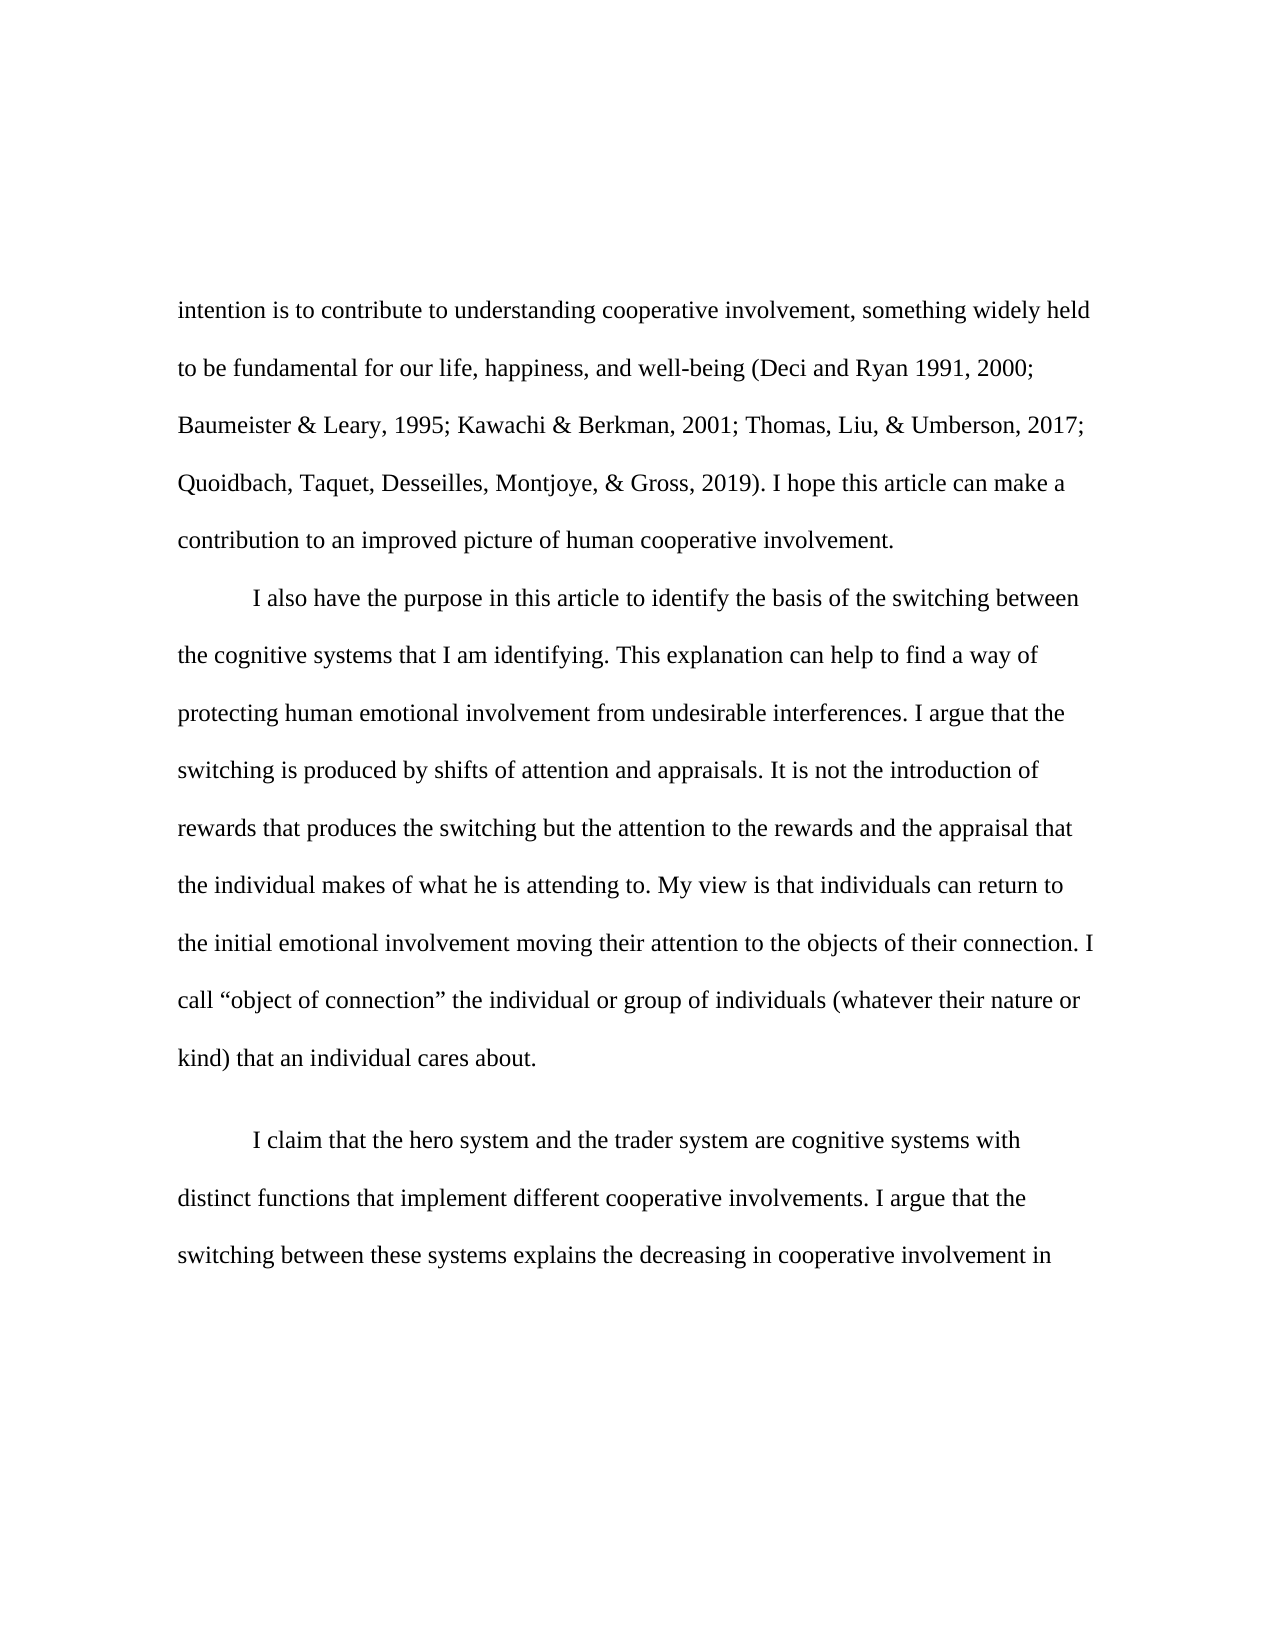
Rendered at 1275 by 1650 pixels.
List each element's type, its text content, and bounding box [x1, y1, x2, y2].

text I claim that the hero system and the trader system are cognitive systems with distinct functions that implement different cooperative involvements. I argue that the switching between these systems explains the decreasing in cooperative involvement in [177, 1125, 1098, 1269]
text intention is to contribute to understanding cooperative involvement, something widely held to be fundamental for our life, happiness, and well-being (Deci and Ryan 1991, 2000; Baumeister & Leary, 1995; Kawachi & Berkman, 2001; Thomas, Liu, & Umberson, 2017; Quoidbach, Taquet, Desseilles, Montjoye, & Gross, 2019). I hope this article can make a contribution to an improved picture of human cooperative involvement. [177, 295, 1098, 554]
text I also have the purpose in this article to identify the basis of the switching between the cognitive systems that I am identifying. This explanation can help to find a way of protecting human emotional involvement from undesirable interferences. I argue that the switching is produced by shifts of attention and appraisals. It is not the introduction of rewards that produces the switching but the attention to the rewards and the appraisal that the individual makes of what he is attending to. My view is that individuals can return to the initial emotional involvement moving their attention to the objects of their connection. I call “object of connection” the individual or group of individuals (whatever their nature or kind) that an individual cares about. [177, 583, 1098, 1072]
